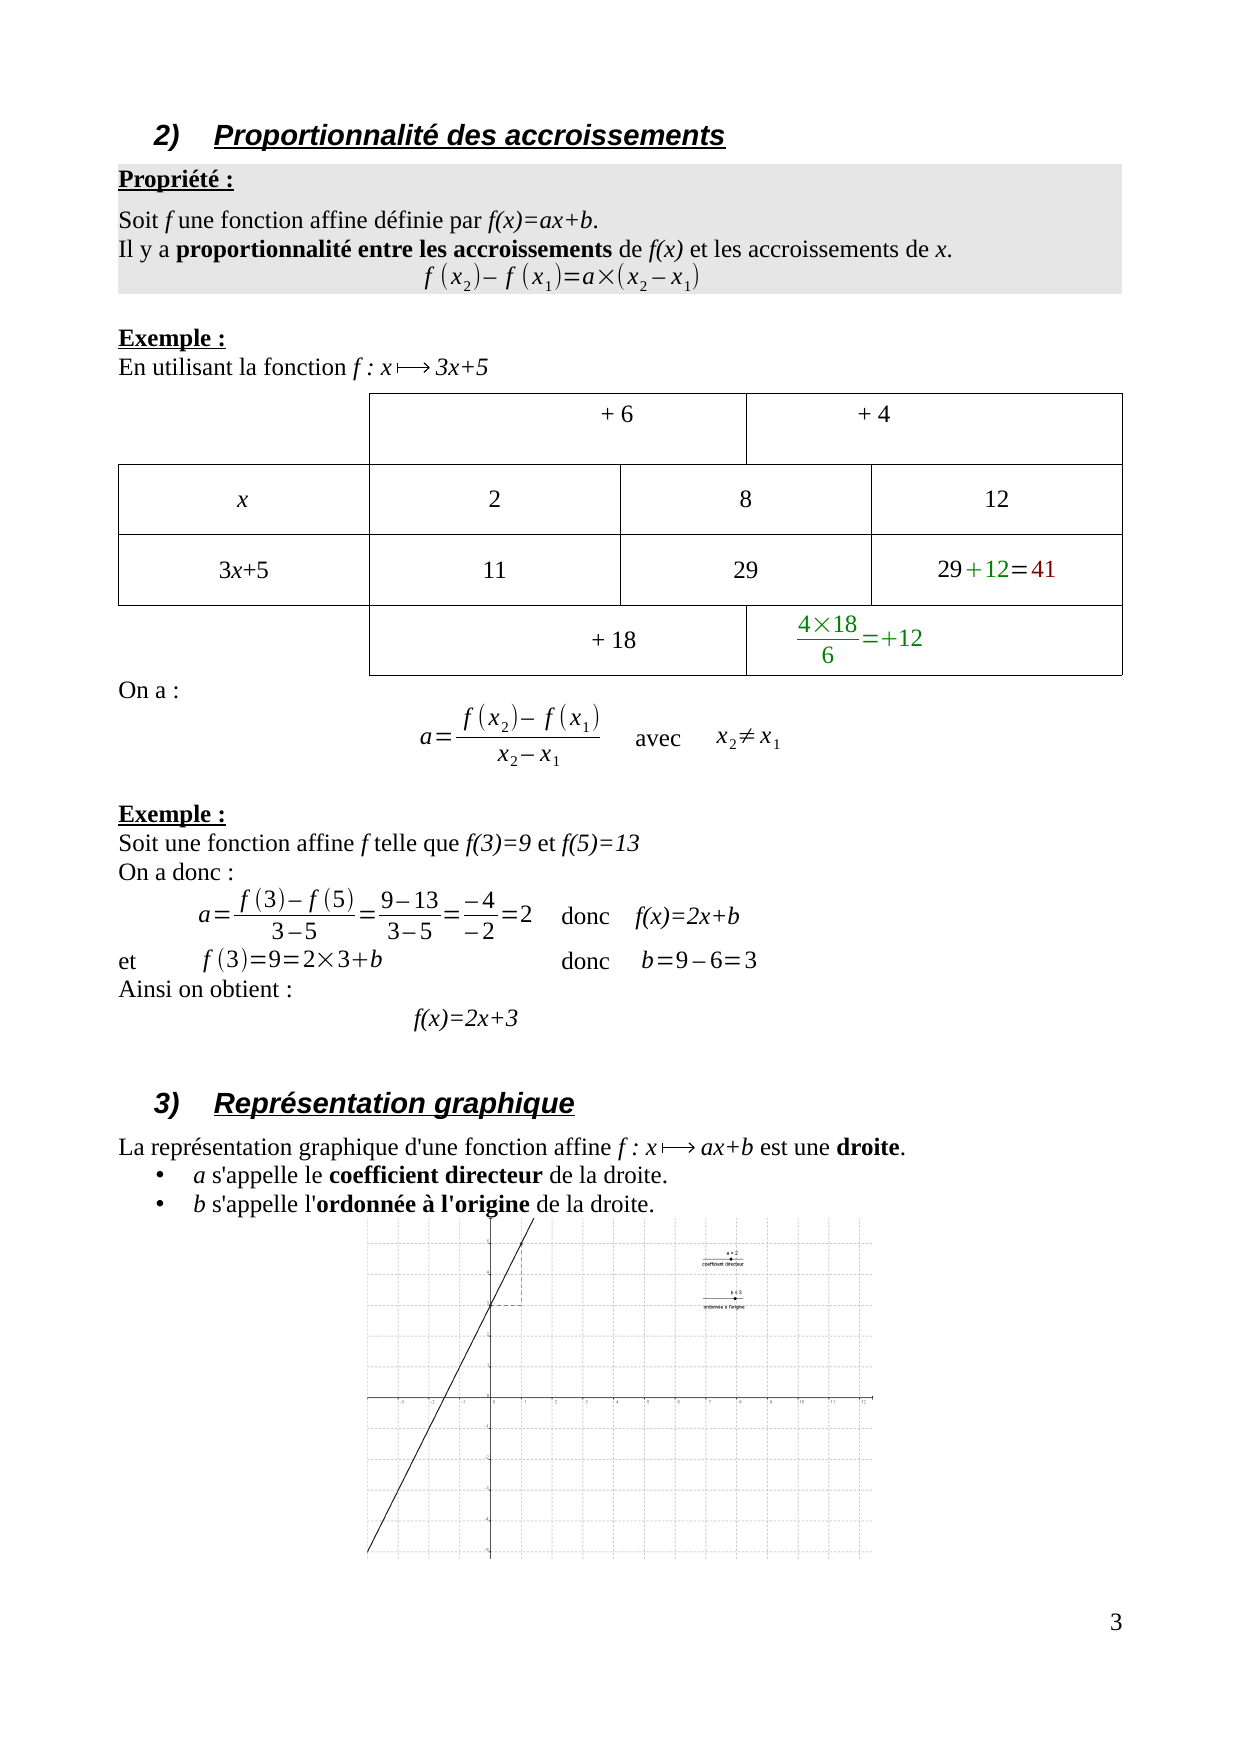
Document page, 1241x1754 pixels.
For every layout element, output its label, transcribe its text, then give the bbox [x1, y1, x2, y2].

text Propriété : [118, 164, 1122, 193]
table_cell [747, 606, 1122, 675]
table_header + 4 [747, 394, 1122, 463]
text Il y a proportionnalité entre les accroissements de f(x) et les accroissements de x. [118, 234, 1122, 263]
text et donc [118, 946, 1122, 974]
text f(x)=2x+3 [118, 1003, 1122, 1032]
subtitle Proportionnalité des accroissements [153, 118, 1122, 152]
text Ainsi on obtient : [118, 974, 1122, 1003]
table_cell [872, 535, 1122, 604]
table_header [118, 393, 369, 463]
text Exemple : [118, 323, 1122, 352]
table_cell 12 [872, 465, 1122, 534]
table_cell 3x+5 [119, 535, 369, 604]
table_cell 8 [621, 465, 871, 534]
table_cell + 18 [370, 606, 746, 675]
text Soit f une fonction affine définie par f(x)=ax+b. [118, 205, 1122, 234]
text avec [118, 704, 1122, 770]
text On a donc : [118, 857, 1122, 885]
text La représentation graphique d'une fonction affine f : x ax+b est une droite. [118, 1132, 1122, 1161]
text En utilisant la fonction f : x 3x+5 [118, 352, 1122, 381]
table_cell 29 [621, 535, 871, 604]
subtitle Représentation graphique [153, 1086, 1122, 1119]
table_cell 11 [370, 535, 620, 604]
text Exemple : [118, 799, 1122, 828]
table_cell x [119, 465, 369, 534]
table_header + 6 [370, 394, 746, 463]
table_cell 2 [370, 465, 620, 534]
text donc f(x)=2x+b [118, 885, 1122, 946]
text Soit une fonction affine f telle que f(3)=9 et f(5)=13 [118, 828, 1122, 857]
text On a : [118, 675, 1122, 704]
table_cell [118, 606, 369, 675]
list b s'appelle l'ordonnée à l'origine de la droite. [156, 1189, 1122, 1218]
list a s'appelle le coefficient directeur de la droite. [156, 1161, 1122, 1189]
